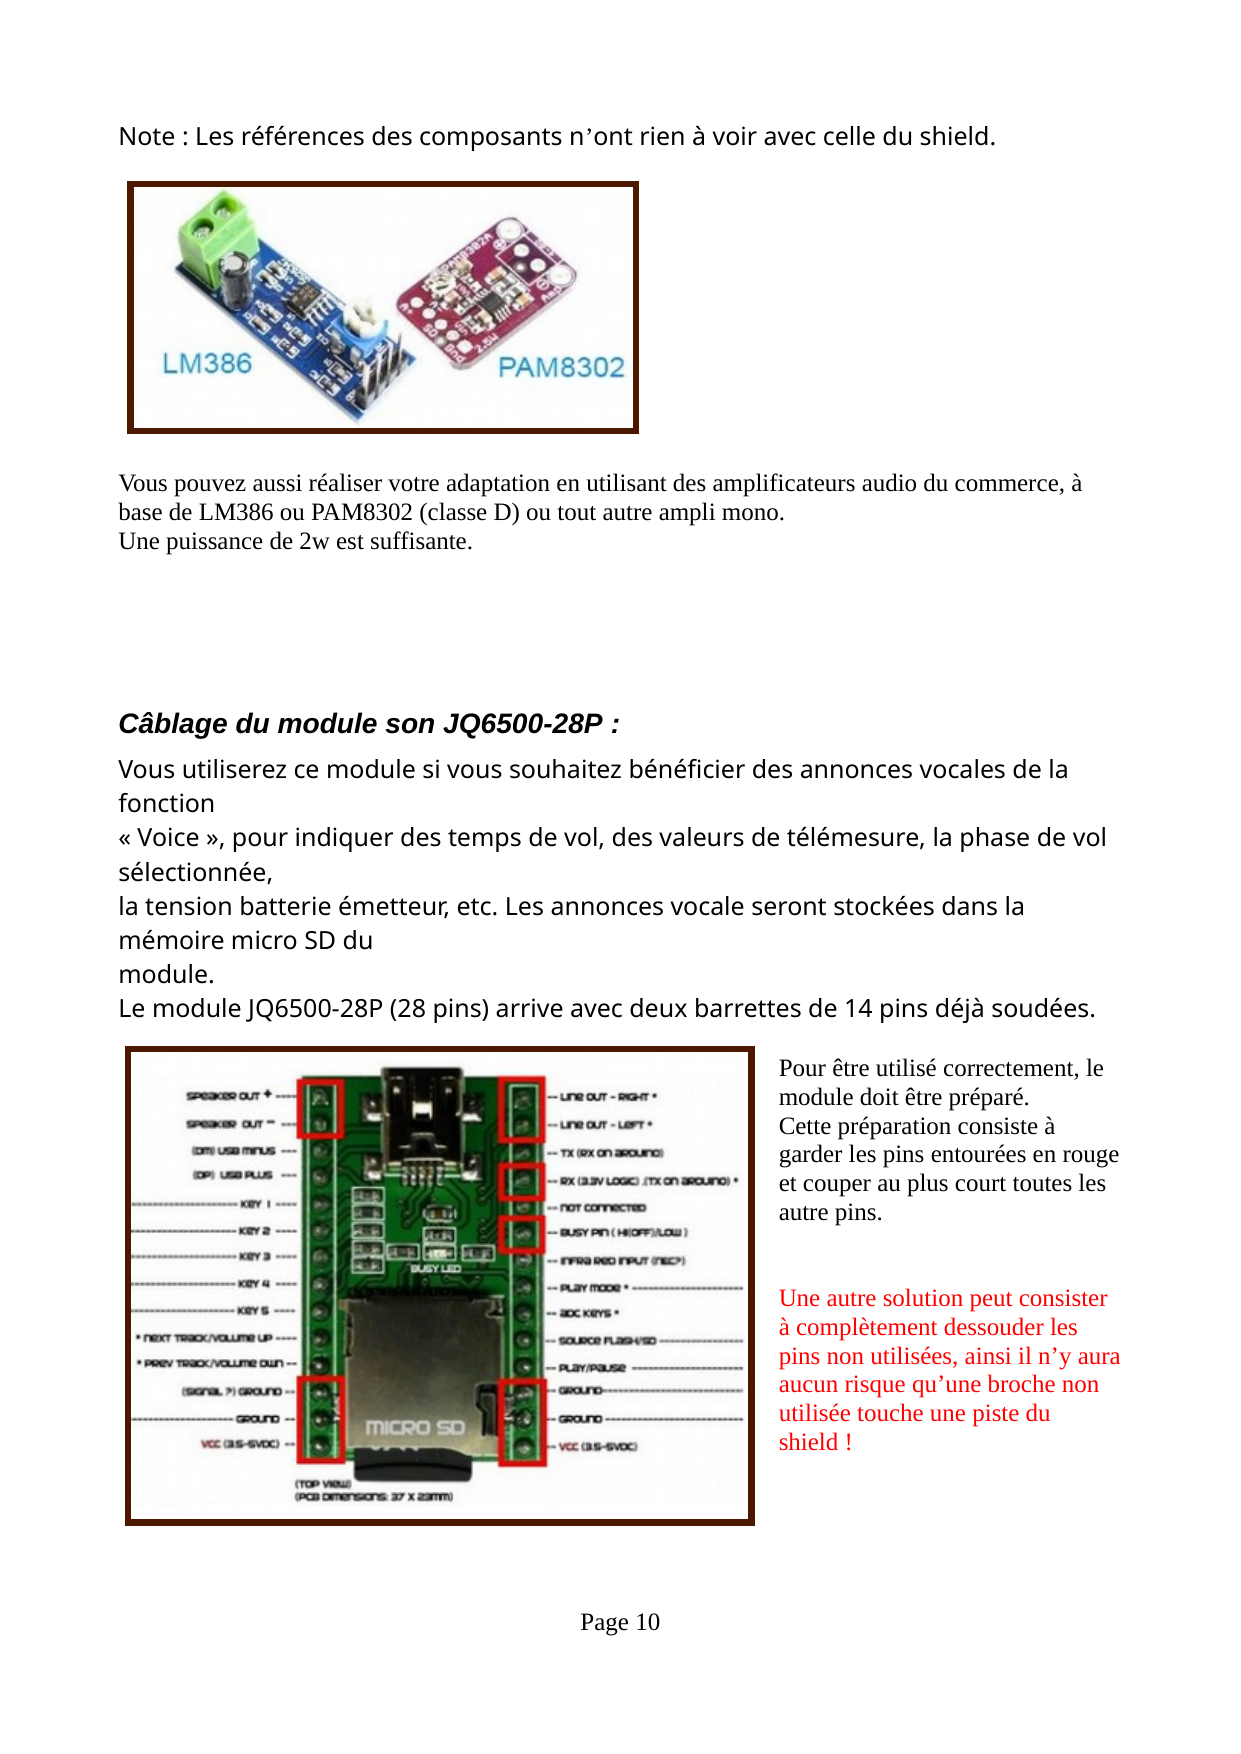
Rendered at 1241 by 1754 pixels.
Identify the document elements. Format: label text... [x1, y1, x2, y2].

subtitle Câblage du module son JQ6500-28P : [118, 707, 1122, 739]
text Une puissance de 2w est suffisante. [118, 526, 1122, 555]
text module. [118, 956, 1122, 990]
text Vous pouvez aussi réaliser votre adaptation en utilisant des amplificateurs audio du commerce, à base de LM386 ou PAM8302 (classe D) ou tout autre ampli mono. [118, 468, 1122, 526]
text Note : Les références des composants n’ont rien à voir avec celle du shield. [118, 118, 1122, 152]
text Cette préparation consiste à garder les pins entourées en rouge et couper au plus court toutes les autre pins. [755, 1111, 1122, 1226]
picture [131, 1052, 748, 1519]
text Une autre solution peut consister à complètement dessouder les pins non utilisées, ainsi il n’y aura aucun risque qu’une broche non utilisée touche une piste du shield ! [755, 1283, 1122, 1456]
text Pour être utilisé correctement, le module doit être préparé. [755, 1053, 1122, 1111]
text la tension batterie émetteur, etc. Les annonces vocale seront stockées dans la mémoire micro SD du [118, 888, 1122, 956]
text Vous utiliserez ce module si vous souhaitez bénéficier des annonces vocales de la fonction [118, 752, 1122, 820]
picture [134, 187, 633, 428]
text Le module JQ6500-28P (28 pins) arrive avec deux barrettes de 14 pins déjà soudées. [118, 990, 1122, 1024]
text « Voice », pour indiquer des temps de vol, des valeurs de télémesure, la phase de vol sélectionnée, [118, 820, 1122, 888]
